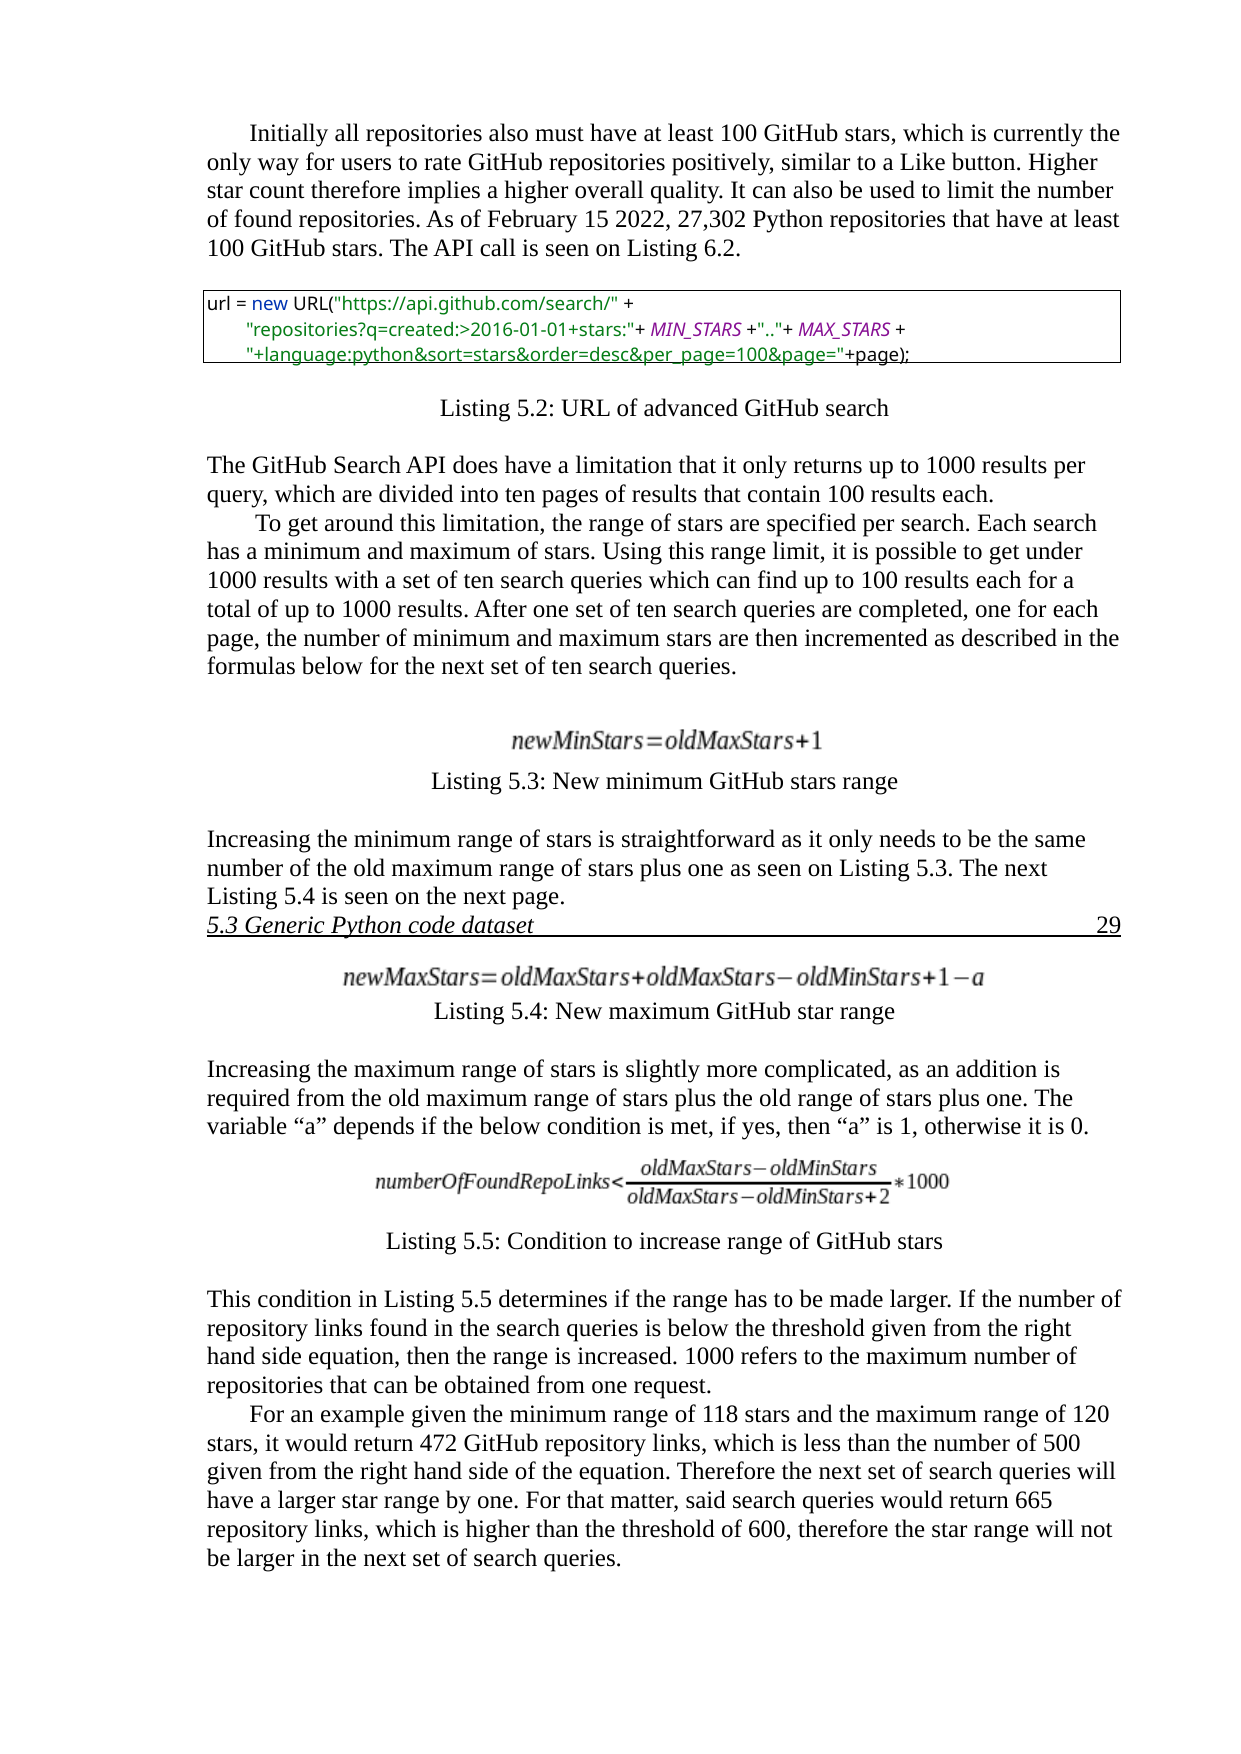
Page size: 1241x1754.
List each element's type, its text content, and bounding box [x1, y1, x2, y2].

text Listing 5.4: New maximum GitHub star range [207, 996, 1122, 1025]
text Listing 5.5: Condition to increase range of GitHub stars [207, 1226, 1122, 1255]
text Initially all repositories also must have at least 100 GitHub stars, which is currently the only way for users to rate GitHub repositories positively, similar to a Like button. Higher star count therefore implies a higher overall quality. It can also be used to limit the number of found repositories. As of February 15 2022, 27,302 Python repositories that have at least 100 GitHub stars. The API call is seen on Listing 6.2. [207, 118, 1122, 262]
text This condition in Listing 5.5 determines if the range has to be made larger. If the number of repository links found in the search queries is below the threshold given from the right hand side equation, then the range is increased. 1000 refers to the maximum number of repositories that can be obtained from one request. [207, 1284, 1122, 1399]
text The GitHub Search API does have a limitation that it only returns up to 1000 results per query, which are divided into ten pages of results that contain 100 results each. [207, 450, 1122, 508]
text Increasing the minimum range of stars is straightforward as it only needs to be the same number of the old maximum range of stars plus one as seen on Listing 5.3. The next Listing 5.4 is seen on the next page. [207, 824, 1122, 910]
text Listing 5.3: New minimum GitHub stars range [207, 766, 1122, 795]
text For an example given the minimum range of 118 stars and the maximum range of 120 stars, it would return 472 GitHub repository links, which is less than the number of 500 given from the right hand side of the equation. Therefore the next set of search queries will have a larger star range by one. For that matter, said search queries would return 665 repository links, which is higher than the threshold of 600, therefore the star range will not be larger in the next set of search queries. [207, 1399, 1122, 1571]
text Increasing the maximum range of stars is slightly more complicated, as an addition is required from the old maximum range of stars plus the old range of stars plus one. The variable “a” depends if the below condition is met, if yes, then “a” is 1, otherwise it is 0. [207, 1054, 1122, 1140]
picture [504, 728, 825, 756]
picture [366, 1140, 963, 1220]
text To get around this limitation, the range of stars are specified per search. Each search has a minimum and maximum of stars. Using this range limit, it is possible to get under 1000 results with a set of ten search queries which can find up to 100 results each for a total of up to 1000 results. After one set of ten search queries are completed, one for each page, the number of minimum and maximum stars are then incremented as described in the formulas below for the next set of ten search queries. [207, 508, 1122, 680]
text url = new URL("https://api.github.com/search/" + "repositories?q=created:>2016-01-01+stars:"+ MIN_STARS +".."+ MAX_STARS + "+language:python&sort=stars&order=desc&per_page=100&page="+page); [207, 291, 1122, 367]
picture [337, 963, 991, 994]
text 5.3 Generic Python code dataset ____ 29 [207, 910, 1122, 939]
text Listing 5.2: URL of advanced GitHub search [207, 393, 1122, 421]
